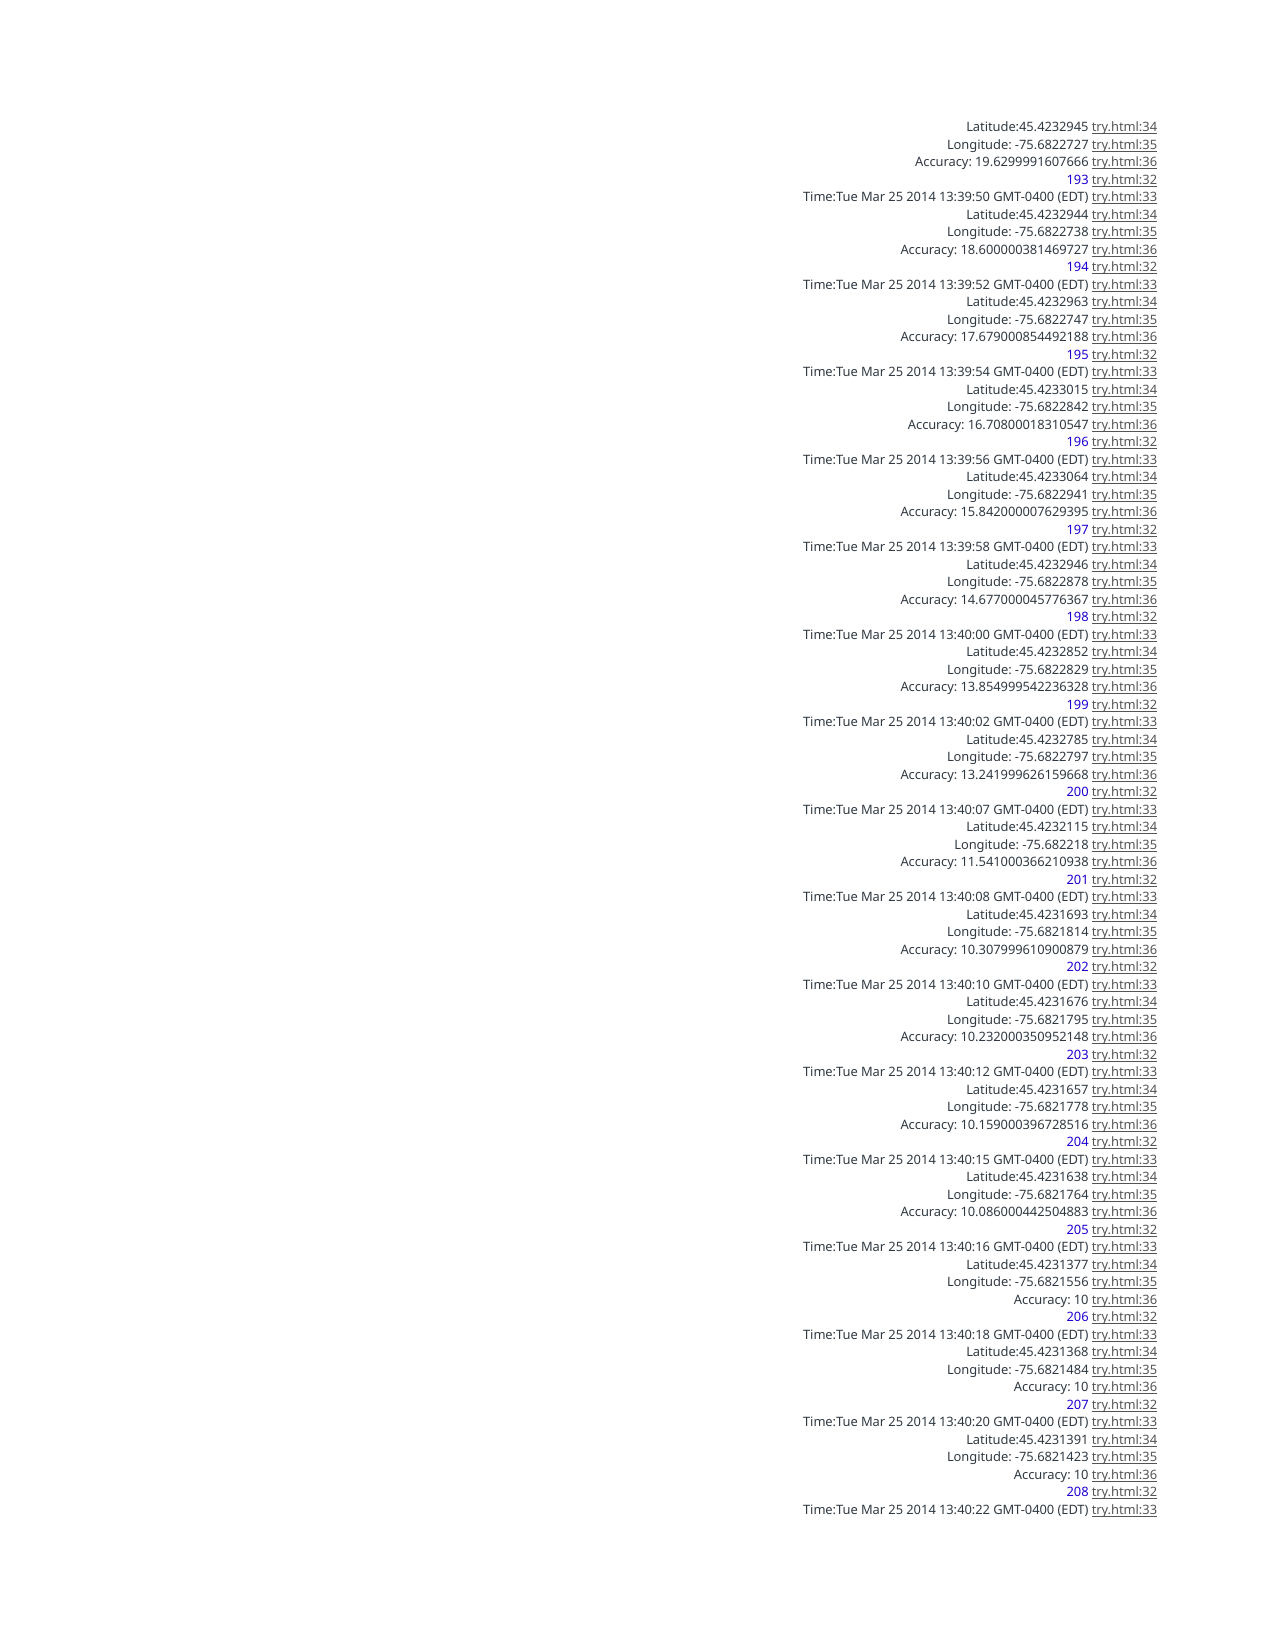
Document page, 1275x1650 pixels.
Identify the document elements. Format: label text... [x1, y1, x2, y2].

text Time:Tue Mar 25 2014 13:39:54 GMT-0400 (EDT) try.html:33 [151, 363, 1157, 381]
text Longitude: -75.6821778 try.html:35 [151, 1098, 1157, 1116]
text Time:Tue Mar 25 2014 13:39:50 GMT-0400 (EDT) try.html:33 [151, 188, 1157, 206]
text Latitude:45.4232785 try.html:34 [151, 731, 1157, 748]
text 193 try.html:32 [151, 171, 1157, 188]
text 202 try.html:32 [151, 958, 1157, 976]
text 194 try.html:32 [151, 258, 1157, 276]
text Latitude:45.4231368 try.html:34 [151, 1343, 1157, 1361]
text Time:Tue Mar 25 2014 13:40:02 GMT-0400 (EDT) try.html:33 [151, 713, 1157, 731]
text Accuracy: 19.6299991607666 try.html:36 [151, 153, 1157, 171]
text 205 try.html:32 [151, 1221, 1157, 1238]
text Latitude:45.4232963 try.html:34 [151, 293, 1157, 311]
text Accuracy: 10.232000350952148 try.html:36 [151, 1028, 1157, 1046]
text 201 try.html:32 [151, 871, 1157, 888]
text Accuracy: 14.677000045776367 try.html:36 [151, 591, 1157, 608]
text Time:Tue Mar 25 2014 13:40:18 GMT-0400 (EDT) try.html:33 [151, 1326, 1157, 1343]
text Latitude:45.4232945 try.html:34 [151, 118, 1157, 136]
text 203 try.html:32 [151, 1046, 1157, 1063]
text Longitude: -75.6821814 try.html:35 [151, 923, 1157, 941]
text Longitude: -75.6822878 try.html:35 [151, 573, 1157, 591]
text Longitude: -75.6822727 try.html:35 [151, 136, 1157, 153]
text 198 try.html:32 [151, 608, 1157, 626]
text Time:Tue Mar 25 2014 13:40:00 GMT-0400 (EDT) try.html:33 [151, 626, 1157, 643]
text Accuracy: 11.541000366210938 try.html:36 [151, 853, 1157, 871]
text Longitude: -75.682218 try.html:35 [151, 836, 1157, 853]
text Accuracy: 10 try.html:36 [151, 1291, 1157, 1308]
text Latitude:45.4232852 try.html:34 [151, 643, 1157, 661]
text Time:Tue Mar 25 2014 13:39:58 GMT-0400 (EDT) try.html:33 [151, 538, 1157, 556]
text Time:Tue Mar 25 2014 13:40:15 GMT-0400 (EDT) try.html:33 [151, 1151, 1157, 1168]
text 207 try.html:32 [151, 1396, 1157, 1413]
text Longitude: -75.6821764 try.html:35 [151, 1186, 1157, 1203]
text Accuracy: 18.600000381469727 try.html:36 [151, 241, 1157, 258]
text Latitude:45.4232944 try.html:34 [151, 206, 1157, 223]
text Longitude: -75.6821423 try.html:35 [151, 1448, 1157, 1466]
text Time:Tue Mar 25 2014 13:40:08 GMT-0400 (EDT) try.html:33 [151, 888, 1157, 906]
text Latitude:45.4231377 try.html:34 [151, 1256, 1157, 1273]
text 196 try.html:32 [151, 433, 1157, 451]
text Longitude: -75.6822941 try.html:35 [151, 486, 1157, 503]
text Accuracy: 10.086000442504883 try.html:36 [151, 1203, 1157, 1221]
text Latitude:45.4231638 try.html:34 [151, 1168, 1157, 1186]
text Time:Tue Mar 25 2014 13:40:16 GMT-0400 (EDT) try.html:33 [151, 1238, 1157, 1256]
text Accuracy: 10.307999610900879 try.html:36 [151, 941, 1157, 958]
text Time:Tue Mar 25 2014 13:40:10 GMT-0400 (EDT) try.html:33 [151, 976, 1157, 993]
text Latitude:45.4231391 try.html:34 [151, 1431, 1157, 1448]
text Time:Tue Mar 25 2014 13:40:07 GMT-0400 (EDT) try.html:33 [151, 801, 1157, 818]
text Longitude: -75.6822797 try.html:35 [151, 748, 1157, 766]
text Accuracy: 13.854999542236328 try.html:36 [151, 678, 1157, 696]
text 206 try.html:32 [151, 1308, 1157, 1326]
text Time:Tue Mar 25 2014 13:40:12 GMT-0400 (EDT) try.html:33 [151, 1063, 1157, 1081]
text Time:Tue Mar 25 2014 13:40:20 GMT-0400 (EDT) try.html:33 [151, 1413, 1157, 1431]
text Longitude: -75.6821484 try.html:35 [151, 1361, 1157, 1378]
text 204 try.html:32 [151, 1133, 1157, 1151]
text Latitude:45.4233064 try.html:34 [151, 468, 1157, 486]
text Latitude:45.4231676 try.html:34 [151, 993, 1157, 1011]
text Time:Tue Mar 25 2014 13:39:56 GMT-0400 (EDT) try.html:33 [151, 451, 1157, 468]
text Accuracy: 15.842000007629395 try.html:36 [151, 503, 1157, 521]
text Latitude:45.4231693 try.html:34 [151, 906, 1157, 923]
text 199 try.html:32 [151, 696, 1157, 713]
text Longitude: -75.6822738 try.html:35 [151, 223, 1157, 241]
text Time:Tue Mar 25 2014 13:40:22 GMT-0400 (EDT) try.html:33 [151, 1501, 1157, 1518]
text Latitude:45.4232946 try.html:34 [151, 556, 1157, 573]
text Longitude: -75.6821795 try.html:35 [151, 1011, 1157, 1028]
text Accuracy: 16.70800018310547 try.html:36 [151, 416, 1157, 433]
text 197 try.html:32 [151, 521, 1157, 538]
text Accuracy: 10.159000396728516 try.html:36 [151, 1116, 1157, 1133]
text Longitude: -75.6822829 try.html:35 [151, 661, 1157, 678]
text 195 try.html:32 [151, 346, 1157, 363]
text 208 try.html:32 [151, 1483, 1157, 1501]
text Longitude: -75.6822842 try.html:35 [151, 398, 1157, 416]
text Latitude:45.4232115 try.html:34 [151, 818, 1157, 836]
text Time:Tue Mar 25 2014 13:39:52 GMT-0400 (EDT) try.html:33 [151, 276, 1157, 293]
text Accuracy: 17.679000854492188 try.html:36 [151, 328, 1157, 346]
text Longitude: -75.6822747 try.html:35 [151, 311, 1157, 328]
text Latitude:45.4231657 try.html:34 [151, 1081, 1157, 1098]
text Accuracy: 13.241999626159668 try.html:36 [151, 766, 1157, 783]
text 200 try.html:32 [151, 783, 1157, 801]
text Latitude:45.4233015 try.html:34 [151, 381, 1157, 398]
text Accuracy: 10 try.html:36 [151, 1378, 1157, 1396]
text Longitude: -75.6821556 try.html:35 [151, 1273, 1157, 1291]
text Accuracy: 10 try.html:36 [151, 1466, 1157, 1483]
